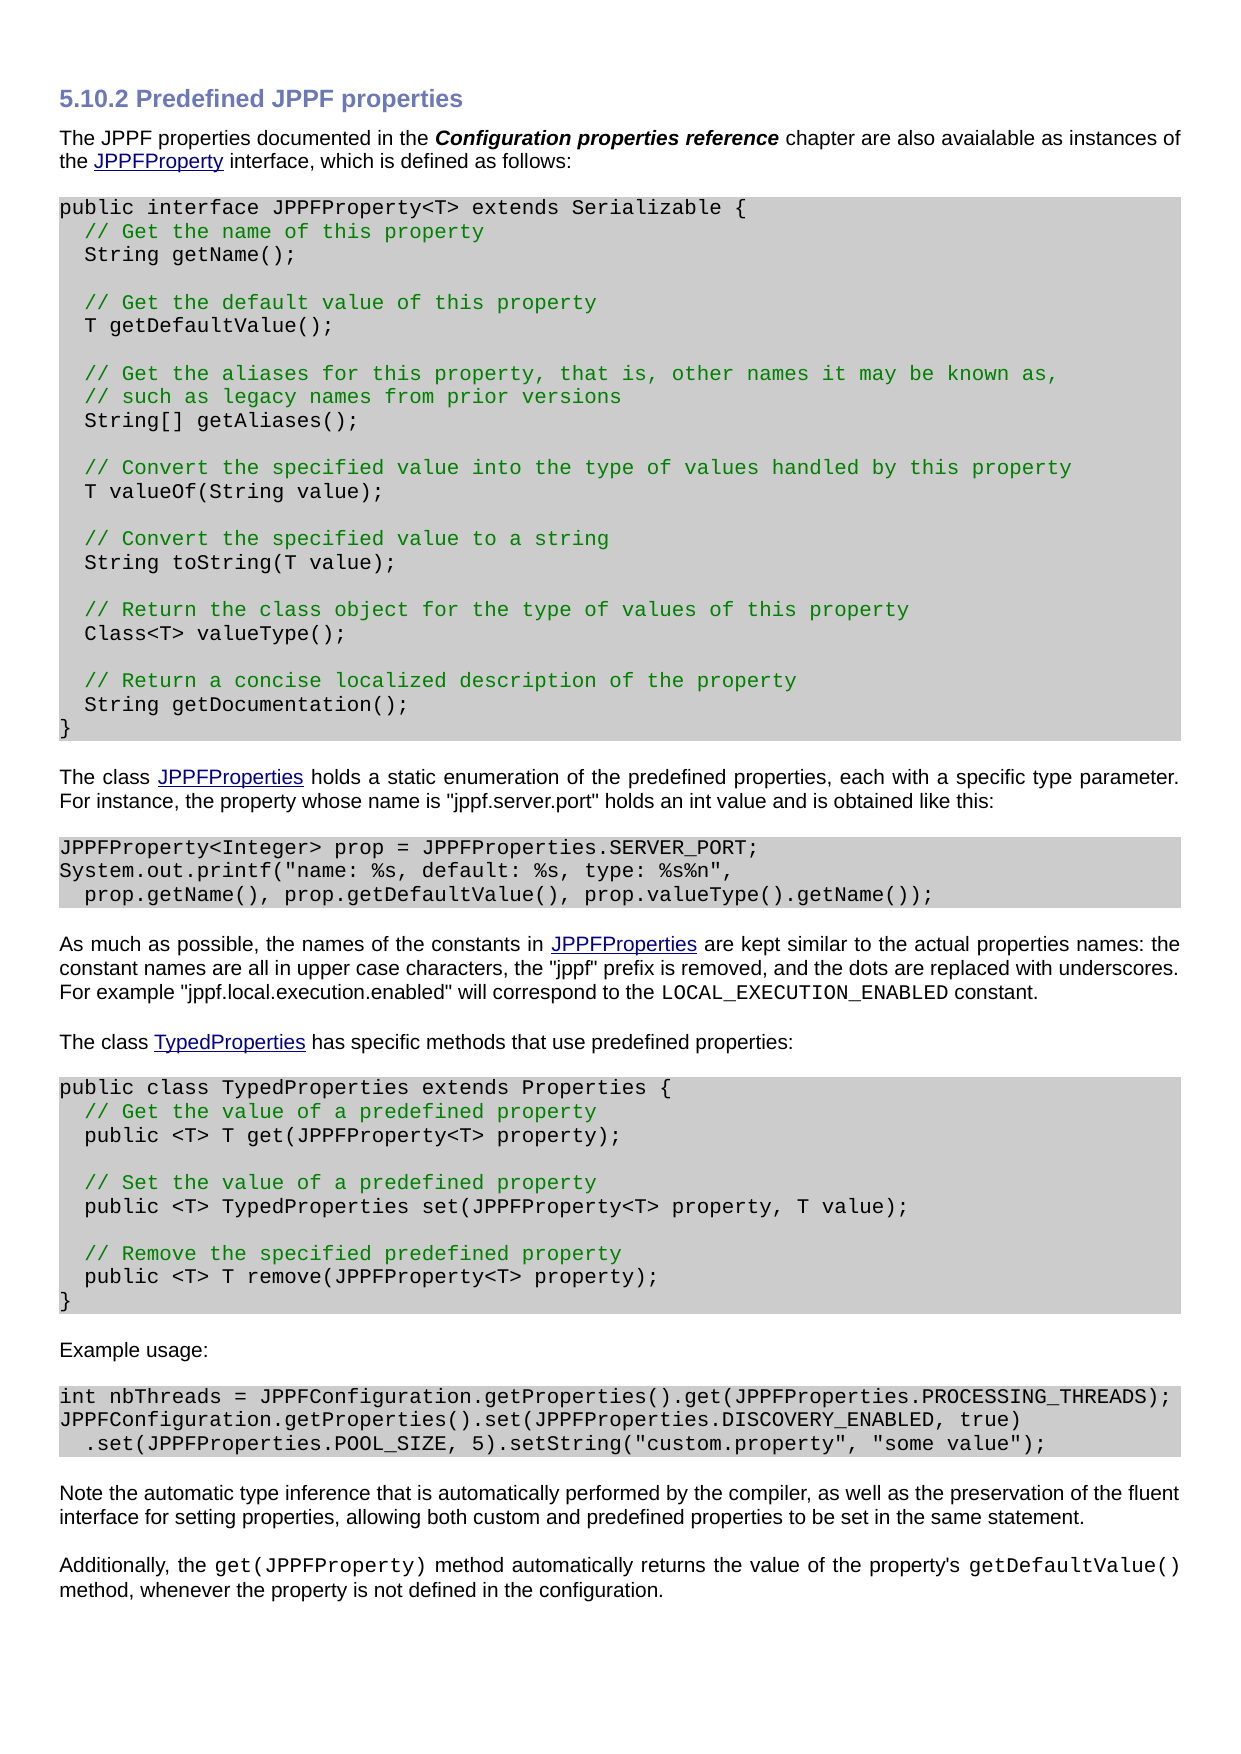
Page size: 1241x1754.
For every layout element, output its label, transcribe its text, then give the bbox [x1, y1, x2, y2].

text T getDefaultValue(); [59, 315, 1181, 339]
text Additionally, the get(JPPFProperty) method automatically returns the value of the property's getDefaultValue() method, whenever the property is not defined in the configuration. [59, 1552, 1181, 1602]
text // Return a concise localized description of the property [59, 670, 1181, 694]
text String getName(); [59, 244, 1181, 268]
text JPPFProperty<Integer> prop = JPPFProperties.SERVER_PORT; [59, 837, 1181, 861]
text public interface JPPFProperty<T> extends Serializable { [59, 197, 1181, 221]
text public <T> TypedProperties set(JPPFProperty<T> property, T value); [59, 1196, 1181, 1219]
text public <T> T get(JPPFProperty<T> property); [59, 1125, 1181, 1148]
text String[] getAliases(); [59, 410, 1181, 434]
text T valueOf(String value); [59, 481, 1181, 504]
text JPPFConfiguration.getProperties().set(JPPFProperties.DISCOVERY_ENABLED, true) [59, 1409, 1181, 1433]
subtitle Predefined JPPF properties [59, 84, 1181, 113]
text .set(JPPFProperties.POOL_SIZE, 5).setString("custom.property", "some value"); [59, 1433, 1181, 1457]
text // such as legacy names from prior versions [59, 386, 1181, 410]
text System.out.printf("name: %s, default: %s, type: %s%n", [59, 861, 1181, 884]
text int nbThreads = JPPFConfiguration.getProperties().get(JPPFProperties.PROCESSING_THREADS); [59, 1386, 1181, 1409]
text The class JPPFProperties holds a static enumeration of the predefined properties, each with a specific type parameter. For instance, the property whose name is "jppf.server.port" holds an int value and is obtained like this: [59, 765, 1181, 813]
text String toString(T value); [59, 552, 1181, 576]
text Example usage: [59, 1338, 1181, 1362]
text // Set the value of a predefined property [59, 1172, 1181, 1196]
text // Convert the specified value to a string [59, 528, 1181, 552]
text // Get the aliases for this property, that is, other names it may be known as, [59, 363, 1181, 386]
text As much as possible, the names of the constants in JPPFProperties are kept similar to the actual properties names: the constant names are all in upper case characters, the "jppf" prefix is removed, and the dots are replaced with underscores. For example "jppf.local.execution.enabled" will correspond to the LOCAL_EXECUTION_ENABLED constant. [59, 932, 1181, 1006]
text prop.getName(), prop.getDefaultValue(), prop.valueType().getName()); [59, 884, 1181, 908]
text Note the automatic type inference that is automatically performed by the compiler, as well as the preservation of the fluent interface for setting properties, allowing both custom and predefined properties to be set in the same statement. [59, 1481, 1181, 1528]
text // Return the class object for the type of values of this property [59, 599, 1181, 623]
text // Get the default value of this property [59, 292, 1181, 315]
text // Get the value of a predefined property [59, 1101, 1181, 1125]
text // Remove the specified predefined property [59, 1243, 1181, 1267]
text } [59, 1290, 1181, 1314]
text public class TypedProperties extends Properties { [59, 1077, 1181, 1101]
text // Convert the specified value into the type of values handled by this property [59, 457, 1181, 481]
text The class TypedProperties has specific methods that use predefined properties: [59, 1029, 1181, 1053]
text Class<T> valueType(); [59, 623, 1181, 646]
text // Get the name of this property [59, 221, 1181, 244]
text String getDocumentation(); [59, 694, 1181, 717]
text public <T> T remove(JPPFProperty<T> property); [59, 1267, 1181, 1290]
text The JPPF properties documented in the Configuration properties reference chapter are also avaialable as instances of the JPPFProperty interface, which is defined as follows: [59, 125, 1181, 173]
text } [59, 717, 1181, 741]
